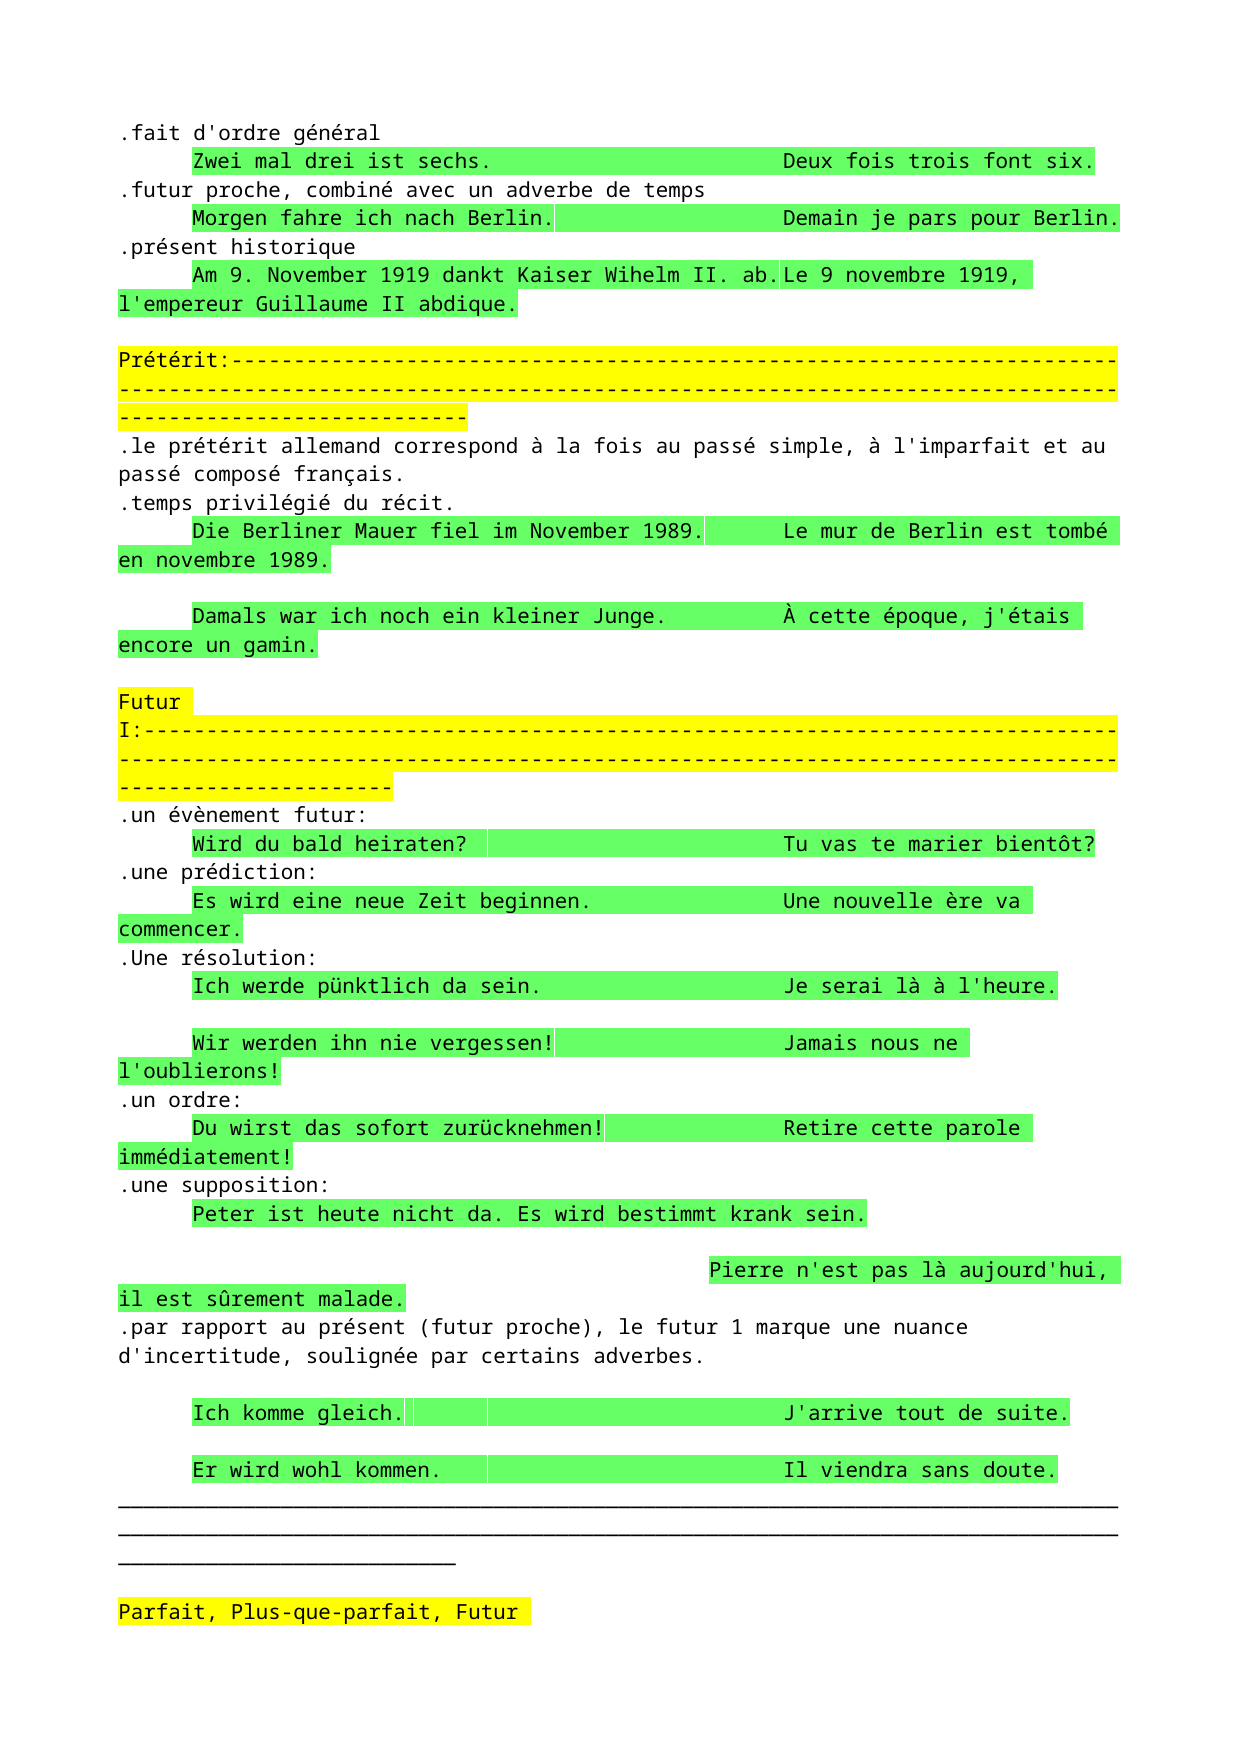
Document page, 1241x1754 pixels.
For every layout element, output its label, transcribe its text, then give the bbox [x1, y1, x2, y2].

text ___________________________________________________________________________________________________________________________________________________________________________________________ [118, 1483, 1122, 1568]
text .une prédiction: Es wird eine neue Zeit beginnen. Une nouvelle ère va commencer. [118, 857, 1122, 943]
text .un ordre: Du wirst das sofort zurücknehmen! Retire cette parole immédiatement! [118, 1085, 1122, 1170]
text .un évènement futur: Wird du bald heiraten? Tu vas te marier bientôt? [118, 801, 1122, 857]
text Futur I:------------------------------------------------------------------------------------------------------------------------------------------------------------------------------------ [118, 687, 1122, 801]
text Parfait, Plus-que-parfait, Futur [118, 1597, 1122, 1625]
text Ich komme gleich. J'arrive tout de suite. [118, 1369, 1122, 1426]
text .présent historique Am 9. November 1919 dankt Kaiser Wihelm II. ab. Le 9 novembre 1919, l'empereur Guillaume II abdique. [118, 232, 1122, 317]
text .par rapport au présent (futur proche), le futur 1 marque une nuance d'incertitude, soulignée par certains adverbes. [118, 1312, 1122, 1369]
text .le prétérit allemand correspond à la fois au passé simple, à l'imparfait et au passé composé français. [118, 431, 1122, 488]
text .temps privilégié du récit. Die Berliner Mauer fiel im November 1989. Le mur de Berlin est tombé en novembre 1989. [118, 488, 1122, 573]
text Wir werden ihn nie vergessen! Jamais nous ne l'oublierons! [118, 1000, 1122, 1085]
text .Une résolution: Ich werde pünktlich da sein. Je serai là à l'heure. [118, 943, 1122, 1000]
text .fait d'ordre général Zwei mal drei ist sechs. Deux fois trois font six. [118, 118, 1122, 175]
text Prétérit:----------------------------------------------------------------------------------------------------------------------------------------------------------------------------------- [118, 346, 1122, 431]
text .une supposition: Peter ist heute nicht da. Es wird bestimmt krank sein. [118, 1170, 1122, 1227]
text Damals war ich noch ein kleiner Junge. À cette époque, j'étais encore un gamin. [118, 573, 1122, 658]
text .futur proche, combiné avec un adverbe de temps Morgen fahre ich nach Berlin. Demain je pars pour Berlin. [118, 175, 1122, 232]
text Er wird wohl kommen. Il viendra sans doute. [118, 1426, 1122, 1483]
text Pierre n'est pas là aujourd'hui, il est sûrement malade. [118, 1227, 1122, 1312]
